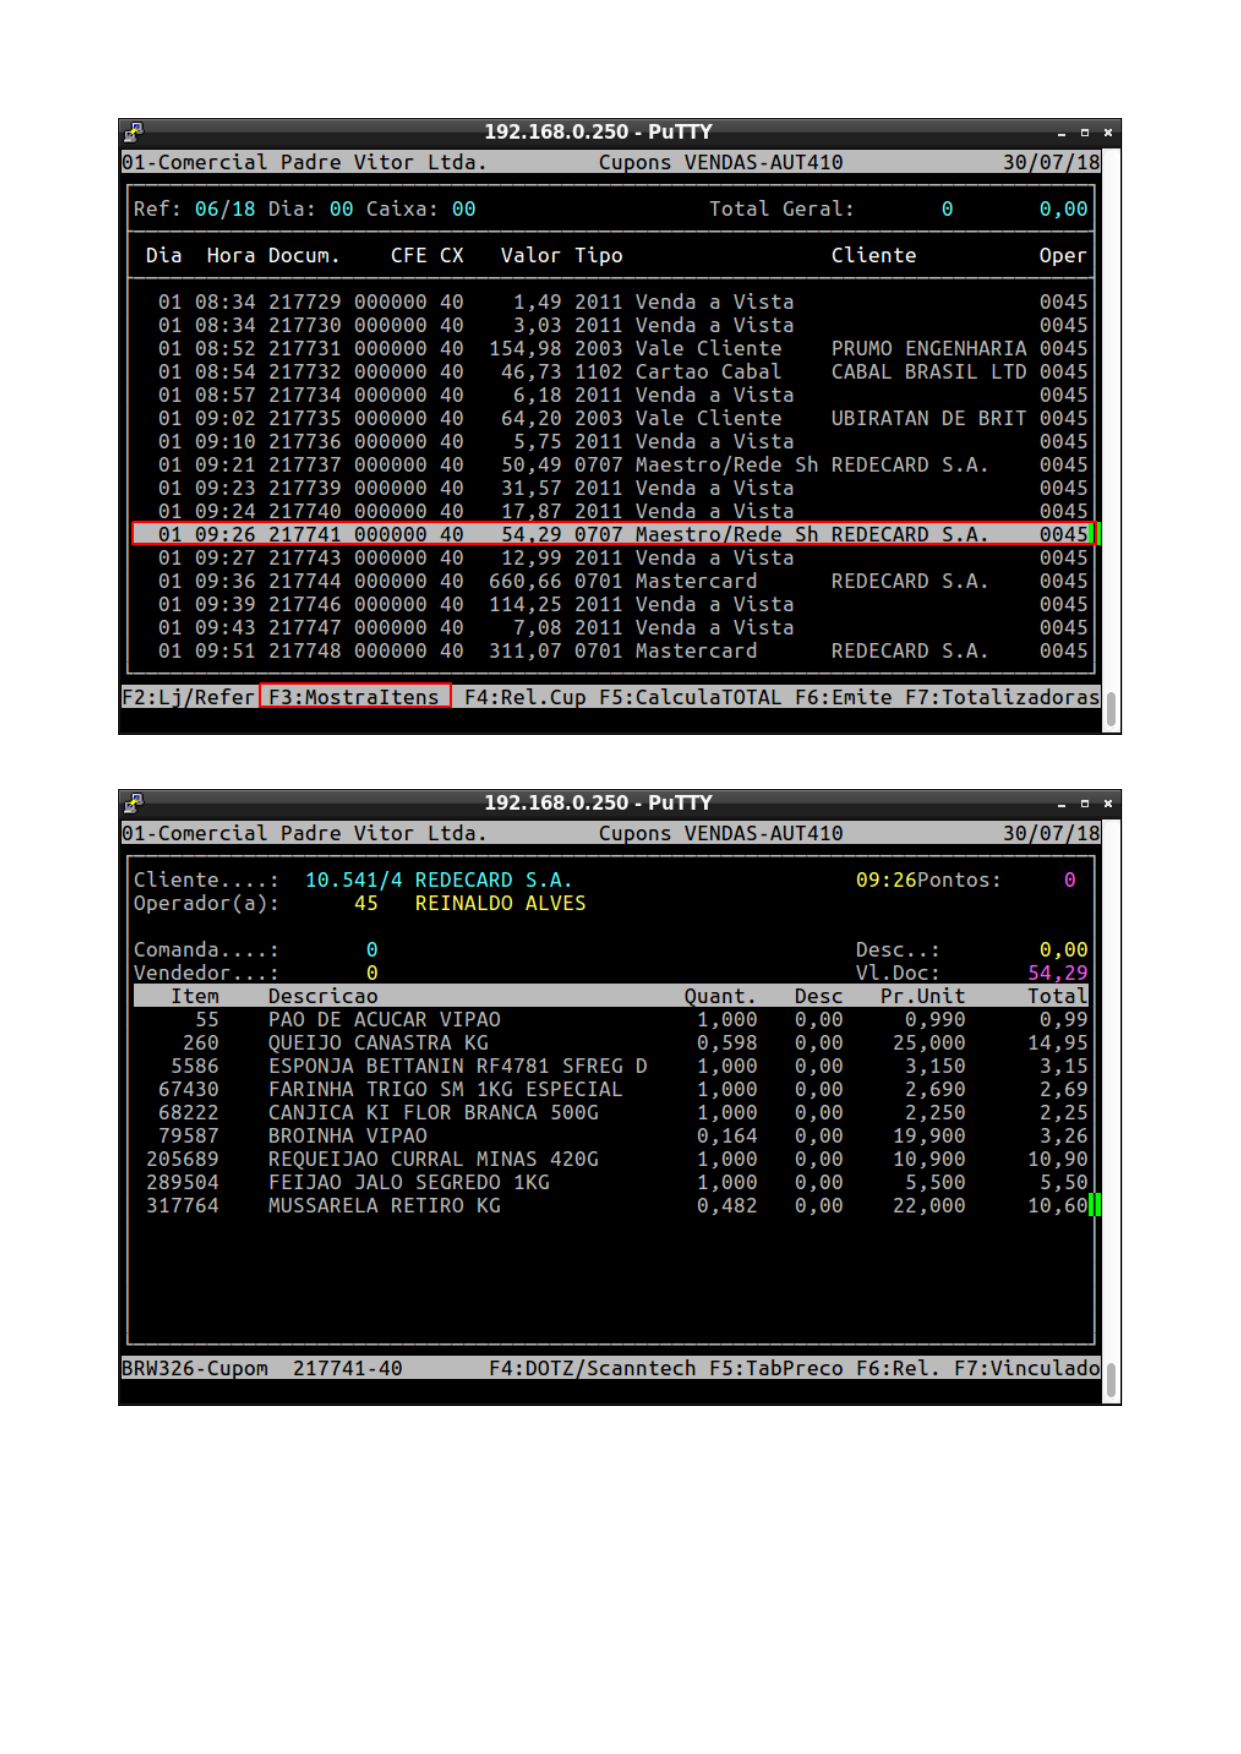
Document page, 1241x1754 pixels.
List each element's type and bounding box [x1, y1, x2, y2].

picture [118, 118, 1123, 735]
picture [118, 789, 1123, 1406]
